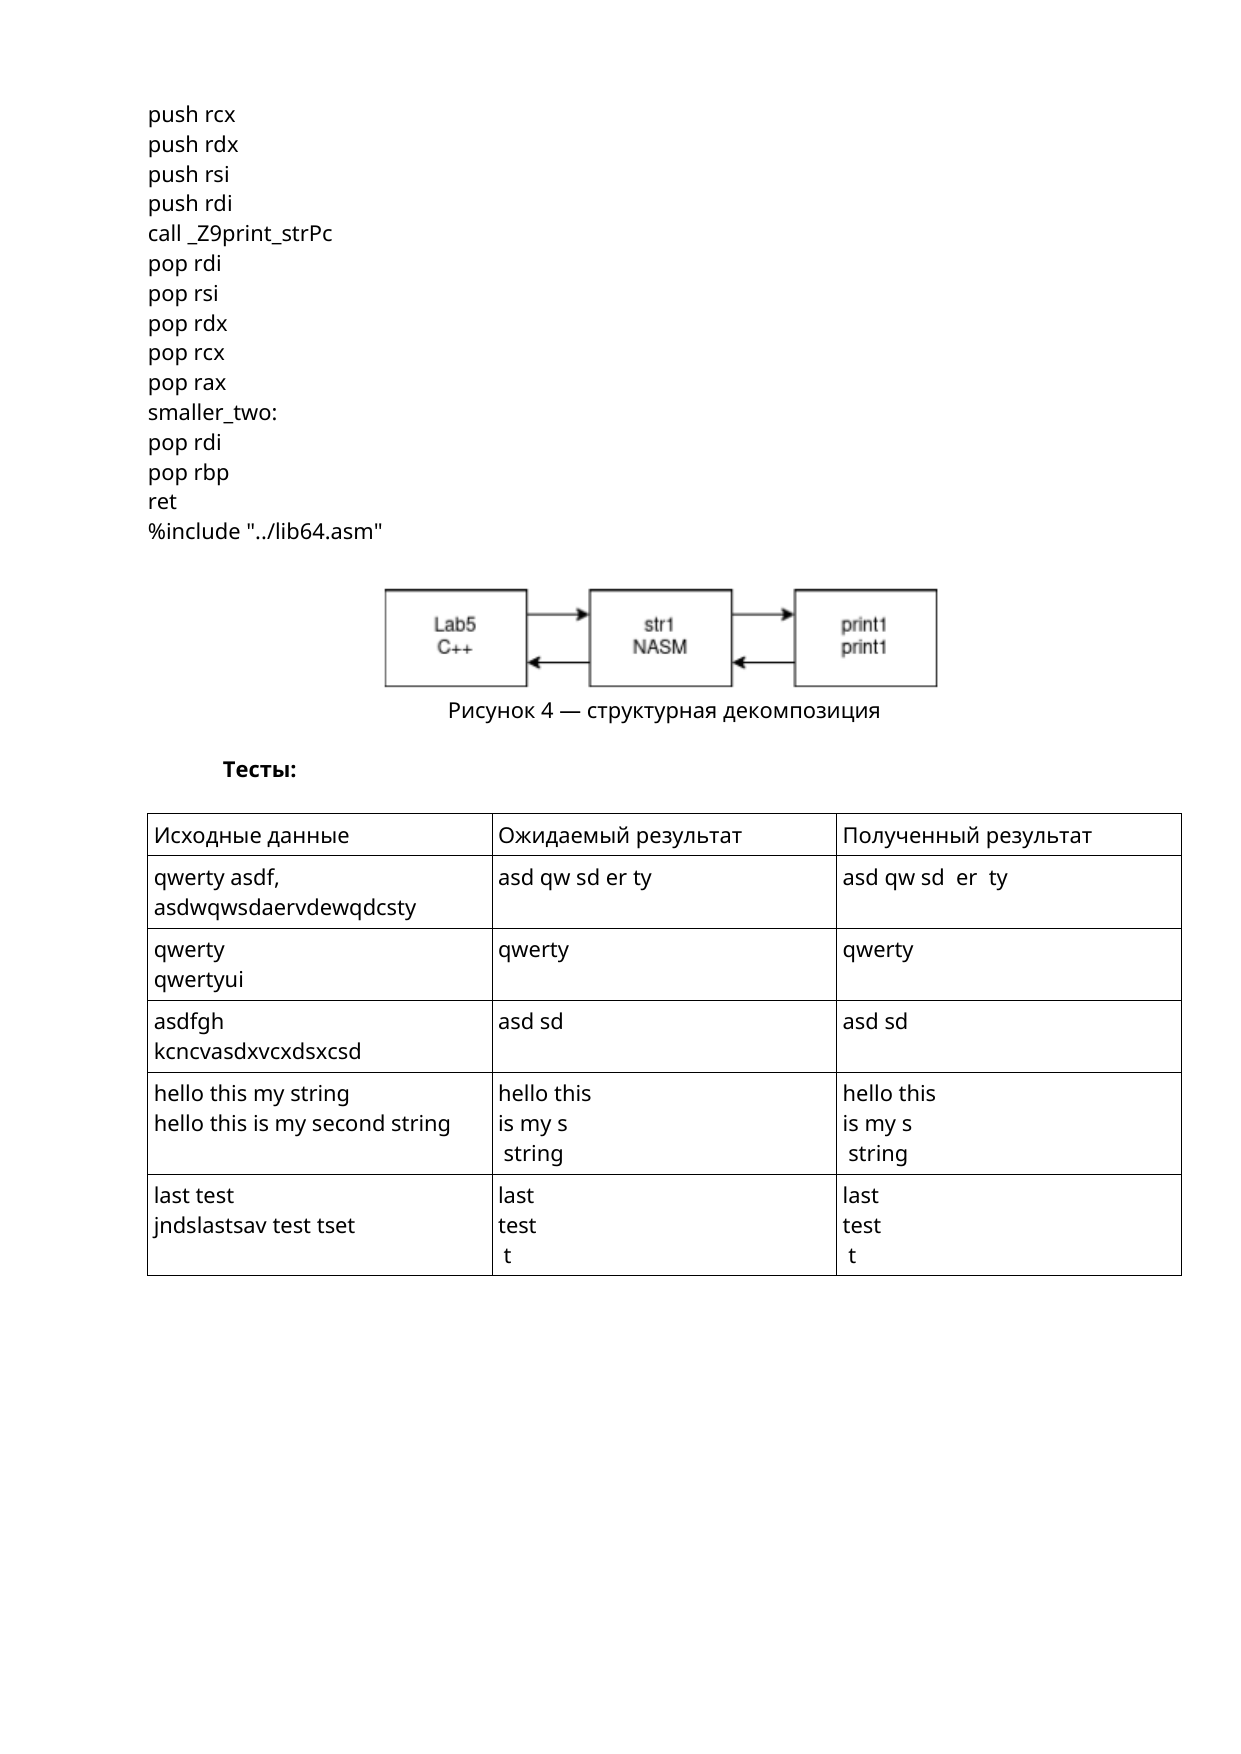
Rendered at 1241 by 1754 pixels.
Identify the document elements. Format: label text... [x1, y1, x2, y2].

table_cell qwerty qwertyui [148, 929, 492, 999]
text pop rbp [148, 457, 1181, 486]
table_cell last test jndslastsav test tset [148, 1175, 492, 1275]
text push rdx [148, 129, 1181, 159]
table_cell qwerty [493, 929, 836, 999]
text pop rsi [148, 278, 1181, 308]
text pop rdi [148, 427, 1181, 457]
table_cell asd sd [837, 1001, 1181, 1072]
table_cell hello this is my s string [493, 1073, 836, 1173]
text pop rcx [148, 337, 1181, 367]
text Рисунок 4 — структурная декомпозиция [148, 694, 1181, 724]
table_cell hello this is my s string [837, 1073, 1181, 1173]
text pop rdi [148, 248, 1181, 278]
text ret [148, 486, 1181, 516]
picture [371, 575, 958, 692]
text smaller_two: [148, 397, 1181, 427]
text pop rdx [148, 308, 1181, 337]
table_cell hello this my string hello this is my second string [148, 1073, 492, 1173]
table_header Исходные данные [148, 814, 492, 855]
table_cell asd sd [493, 1001, 836, 1072]
table_cell asd qw sd er ty [837, 856, 1181, 927]
text push rdi [148, 188, 1181, 218]
text pop rax [148, 367, 1181, 397]
text %include "../lib64.asm" [148, 516, 1181, 546]
table_cell last test t [837, 1175, 1181, 1275]
table_header Полученный результат [837, 814, 1181, 855]
table_cell asdfgh kcncvasdxvcxdsxcsd [148, 1001, 492, 1072]
table_cell qwerty [837, 929, 1181, 999]
table_cell qwerty asdf, asdwqwsdaervdewqdcsty [148, 856, 492, 927]
table_cell asd qw sd er ty [493, 856, 836, 927]
text call _Z9print_strPc [148, 218, 1181, 248]
table_cell last test t [493, 1175, 836, 1275]
text push rsi [148, 159, 1181, 188]
text push rcx [148, 99, 1181, 129]
text Тесты: [148, 754, 1181, 784]
table_header Ожидаемый результат [493, 814, 836, 855]
